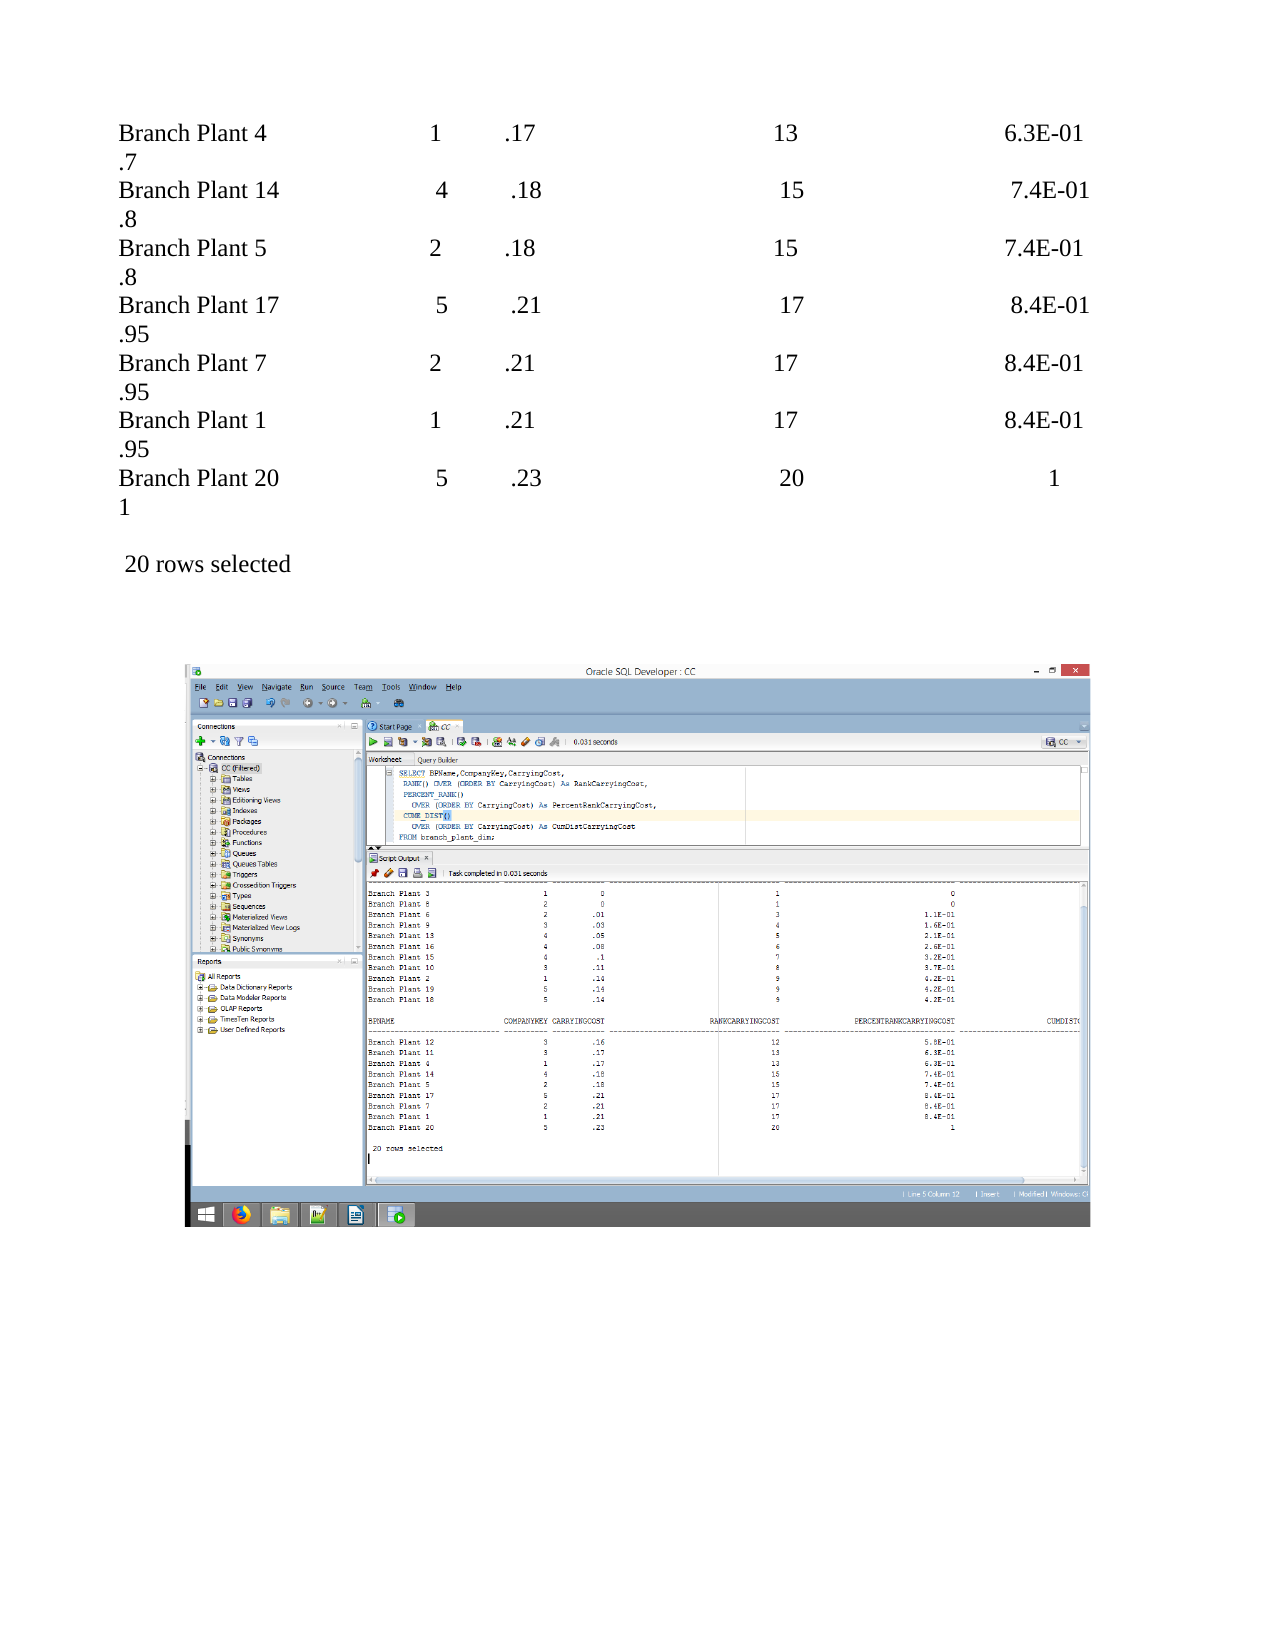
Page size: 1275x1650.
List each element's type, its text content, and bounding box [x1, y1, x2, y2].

text Branch Plant 1 1 .21 17 8.4E-01 .95 [118, 406, 1157, 463]
text Branch Plant 7 2 .21 17 8.4E-01 .95 [118, 348, 1157, 406]
text Branch Plant 5 2 .18 15 7.4E-01 .8 [118, 233, 1157, 291]
text Branch Plant 4 1 .17 13 6.3E-01 .7 [118, 118, 1157, 176]
text Branch Plant 17 5 .21 17 8.4E-01 .95 [118, 291, 1157, 348]
text Branch Plant 14 4 .18 15 7.4E-01 .8 [118, 176, 1157, 233]
text 20 rows selected [118, 549, 1157, 578]
text Branch Plant 20 5 .23 20 1 1 [118, 463, 1157, 521]
